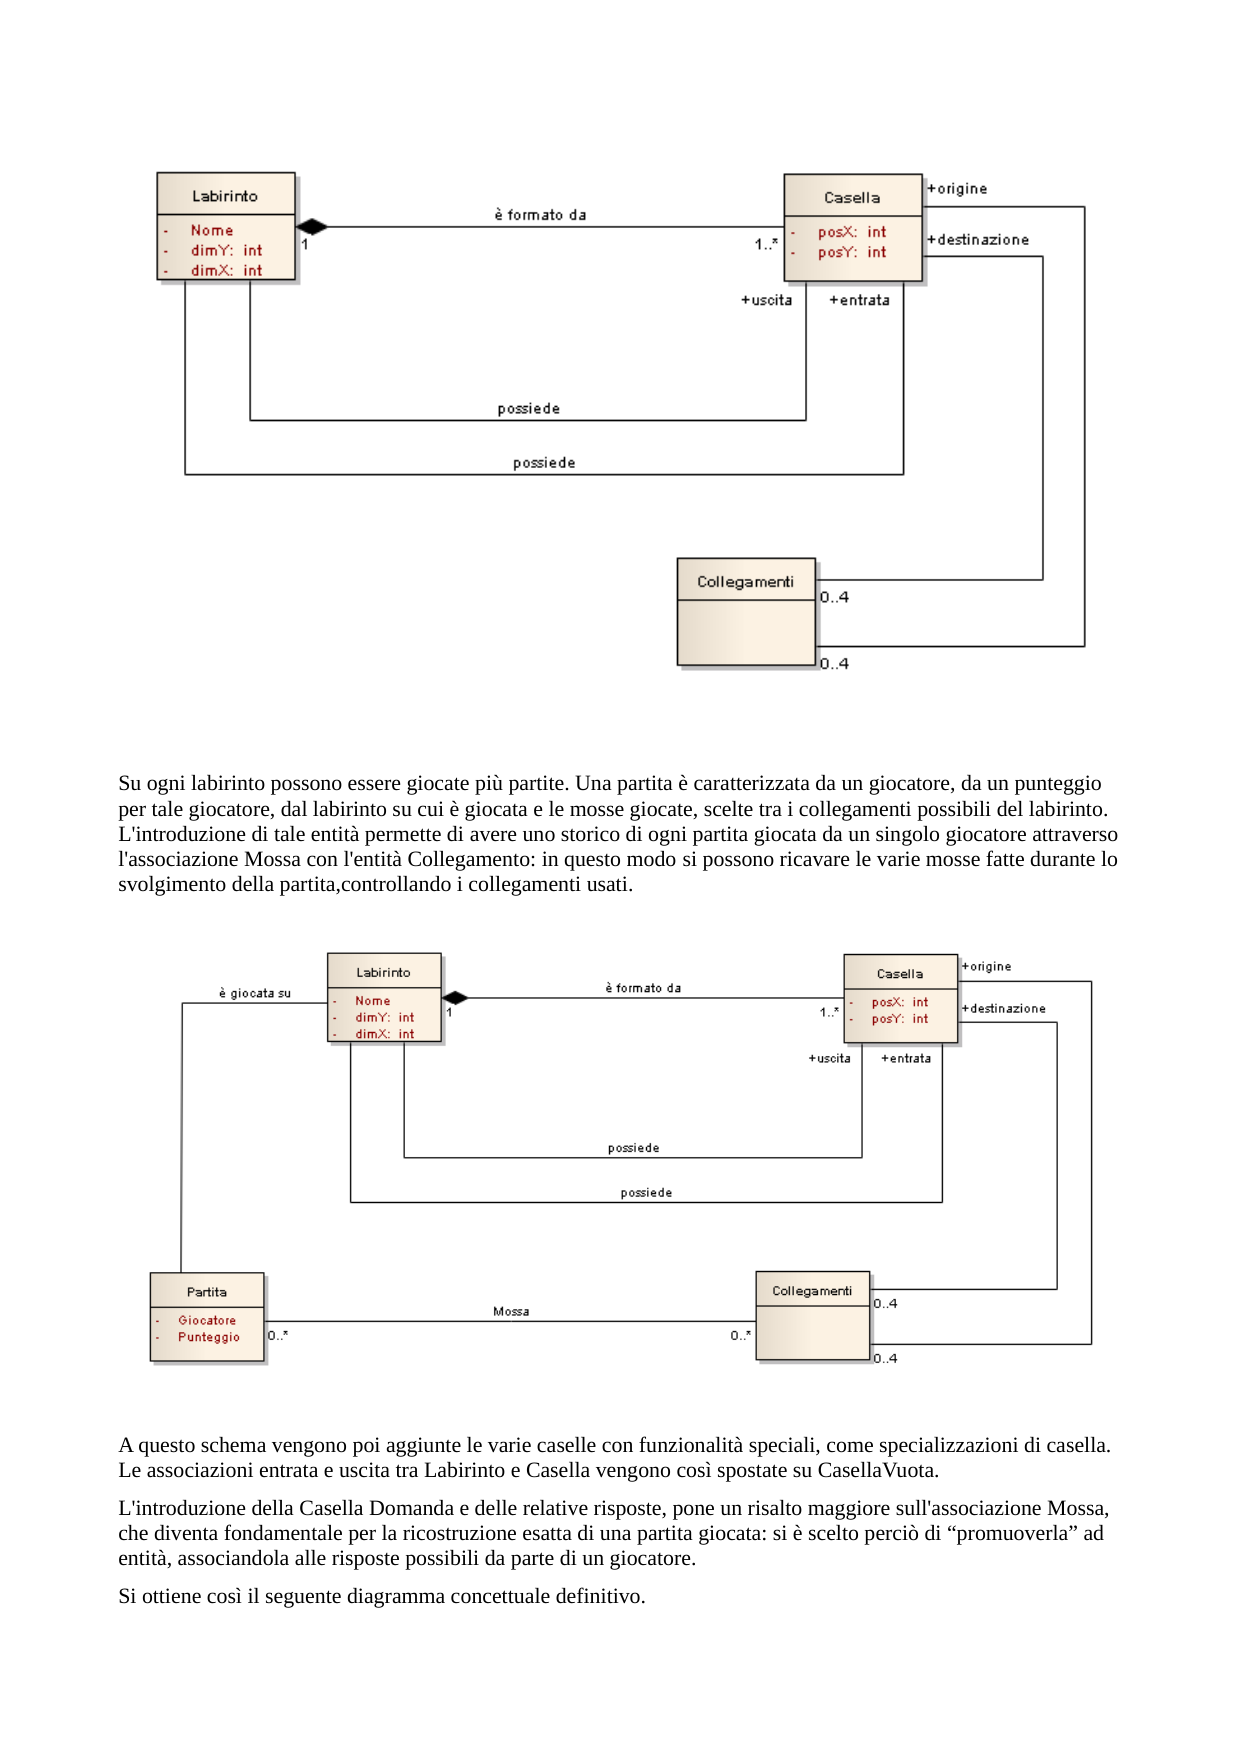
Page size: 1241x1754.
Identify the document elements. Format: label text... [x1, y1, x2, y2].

text A questo schema vengono poi aggiunte le varie caselle con funzionalità speciali, come specializzazioni di casella. Le associazioni entrata e uscita tra Labirinto e Casella vengono così spostate su CasellaVuota. [118, 1432, 1122, 1482]
text Si ottiene così il seguente diagramma concettuale definitivo. [118, 1583, 1122, 1608]
text Su ogni labirinto possono essere giocate più partite. Una partita è caratterizzata da un giocatore, da un punteggio per tale giocatore, dal labirinto su cui è giocata e le mosse giocate, scelte tra i collegamenti possibili del labirinto. L'introduzione di tale entità permette di avere uno storico di ogni partita giocata da un singolo giocatore attraverso l'associazione Mossa con l'entità Collegamento: in questo modo si possono ricavare le varie mosse fatte durante lo svolgimento della partita,controllando i collegamenti usati. [118, 770, 1122, 896]
picture [118, 908, 1123, 1395]
picture [118, 118, 1123, 708]
text L'introduzione della Casella Domanda e delle relative risposte, pone un risalto maggiore sull'associazione Mossa, che diventa fondamentale per la ricostruzione esatta di una partita giocata: si è scelto perciò di “promuoverla” ad entità, associandola alle risposte possibili da parte di un giocatore. [118, 1495, 1122, 1571]
